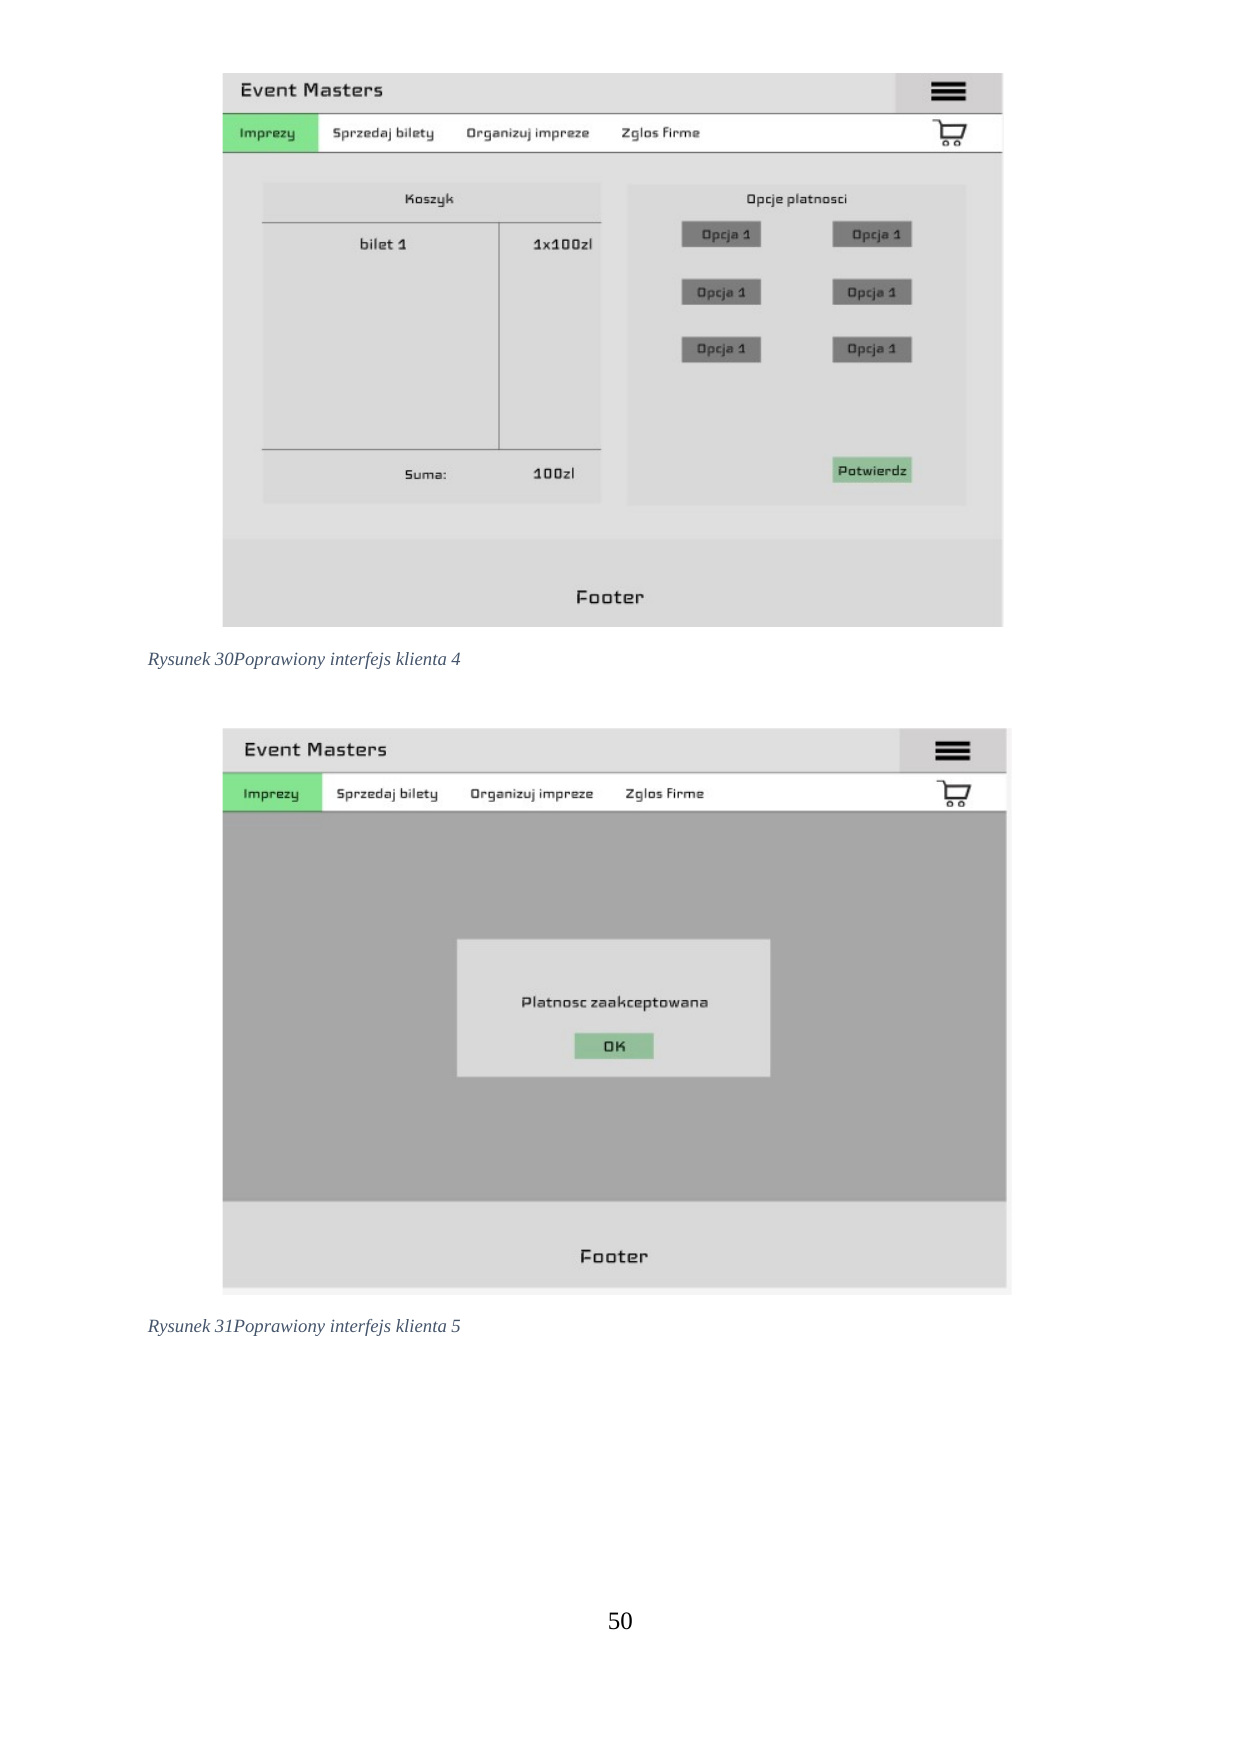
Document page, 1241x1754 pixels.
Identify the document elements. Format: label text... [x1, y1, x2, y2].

text Rysunek 31Poprawiony interfejs klienta 5 [148, 1315, 1093, 1337]
text Rysunek 30Poprawiony interfejs klienta 4 [148, 648, 1093, 669]
